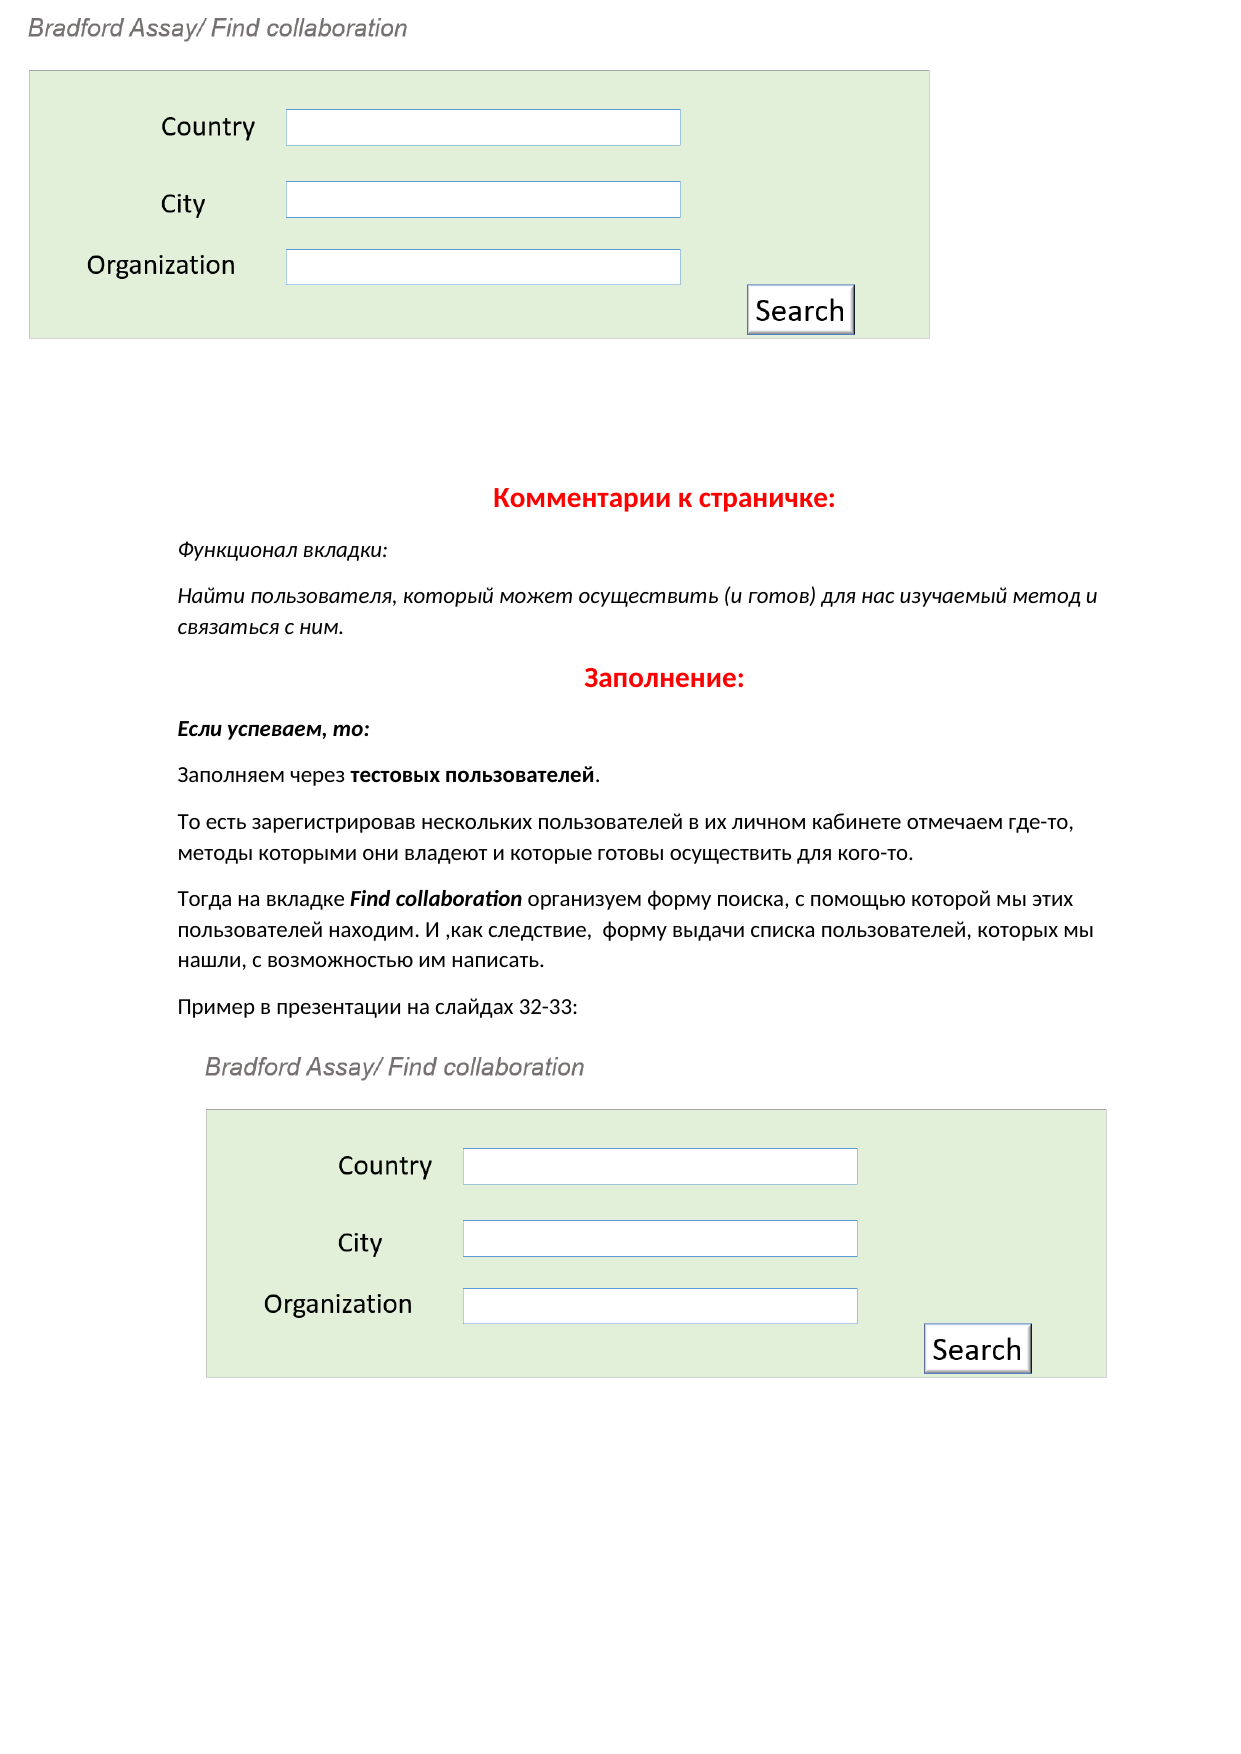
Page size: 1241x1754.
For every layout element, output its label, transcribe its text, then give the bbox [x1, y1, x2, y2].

text Найти пользователя, который может осуществить (и готов) для нас изучаемый метод и связаться с ним. [177, 582, 1152, 640]
text Пример в презентации на слайдах 32-33: [177, 992, 1152, 1020]
text Заполняем через тестовых пользователей. [177, 761, 1152, 789]
text Тогда на вкладке Find collaboration организуем форму поиска, с помощью которой мы этих пользователей находим. И ,как следствие, форму выдачи списка пользователей, которых мы нашли, с возможностью им написать. [177, 884, 1152, 973]
text Комментарии к страничке: [177, 118, 1152, 515]
picture [177, 1038, 1152, 1519]
text Функционал вкладки: [177, 535, 1152, 563]
text Заполнение: [177, 659, 1152, 694]
picture [0, 0, 975, 480]
text То есть зарегистрировав нескольких пользователей в их личном кабинете отмечаем где-то, методы которыми они владеют и которые готовы осуществить для кого-то. [177, 807, 1152, 866]
text Если успеваем, то: [177, 714, 1152, 742]
